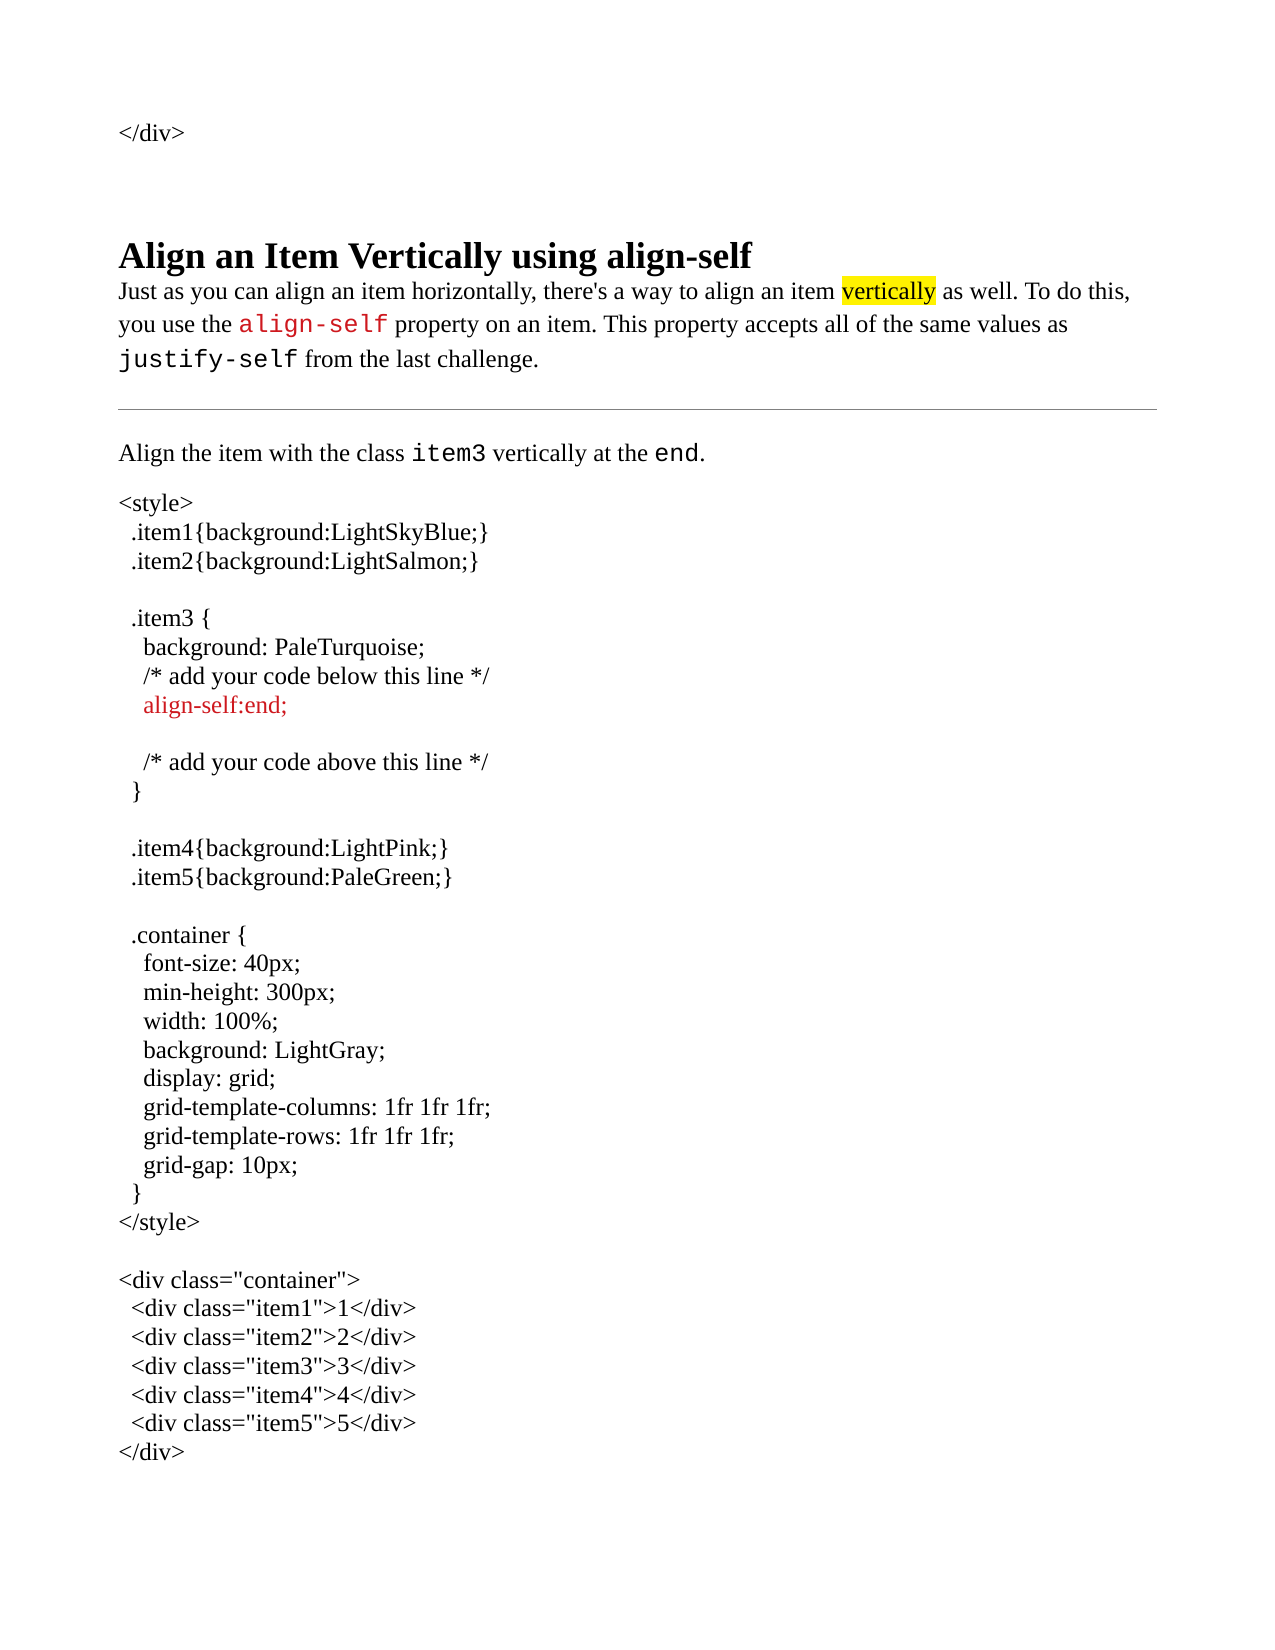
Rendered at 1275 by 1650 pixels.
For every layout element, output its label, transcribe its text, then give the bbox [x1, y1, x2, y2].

text .item2{background:LightSalmon;} [118, 546, 1157, 575]
text background: LightGray; [118, 1035, 1157, 1063]
text display: grid; [118, 1063, 1157, 1092]
text <div class="item4">4</div> [118, 1380, 1157, 1408]
text </style> [118, 1207, 1157, 1236]
text <div class="container"> [118, 1265, 1157, 1293]
text </div> [118, 1437, 1157, 1466]
text <div class="item3">3</div> [118, 1351, 1157, 1380]
text .container { [118, 920, 1157, 948]
text background: PaleTurquoise; [118, 632, 1157, 661]
text <div class="item5">5</div> [118, 1408, 1157, 1437]
text /* add your code above this line */ [118, 747, 1157, 776]
text font-size: 40px; [118, 948, 1157, 977]
text .item1{background:LightSkyBlue;} [118, 517, 1157, 546]
text <div class="item2">2</div> [118, 1322, 1157, 1351]
text .item3 { [118, 603, 1157, 632]
text min-height: 300px; [118, 977, 1157, 1006]
text width: 100%; [118, 1006, 1157, 1035]
subtitle Align an Item Vertically using align-self [118, 233, 1157, 276]
text <div class="item1">1</div> [118, 1293, 1157, 1322]
text align-self:end; [118, 690, 1157, 718]
text grid-template-columns: 1fr 1fr 1fr; [118, 1092, 1157, 1121]
text } [118, 776, 1157, 805]
text Just as you can align an item horizontally, there's a way to align an item vertically as well. To do this, you use the align-self property on an item. This property accepts all of the same values as justify-self from the last challenge. [118, 276, 1157, 375]
text /* add your code below this line */ [118, 661, 1157, 690]
text </div> [118, 118, 1157, 147]
text Align the item with the class item3 vertically at the end. [118, 438, 1157, 469]
text <style> [118, 488, 1157, 517]
text grid-template-rows: 1fr 1fr 1fr; [118, 1121, 1157, 1150]
text .item5{background:PaleGreen;} [118, 862, 1157, 891]
text .item4{background:LightPink;} [118, 833, 1157, 862]
text grid-gap: 10px; [118, 1150, 1157, 1178]
text } [118, 1178, 1157, 1207]
